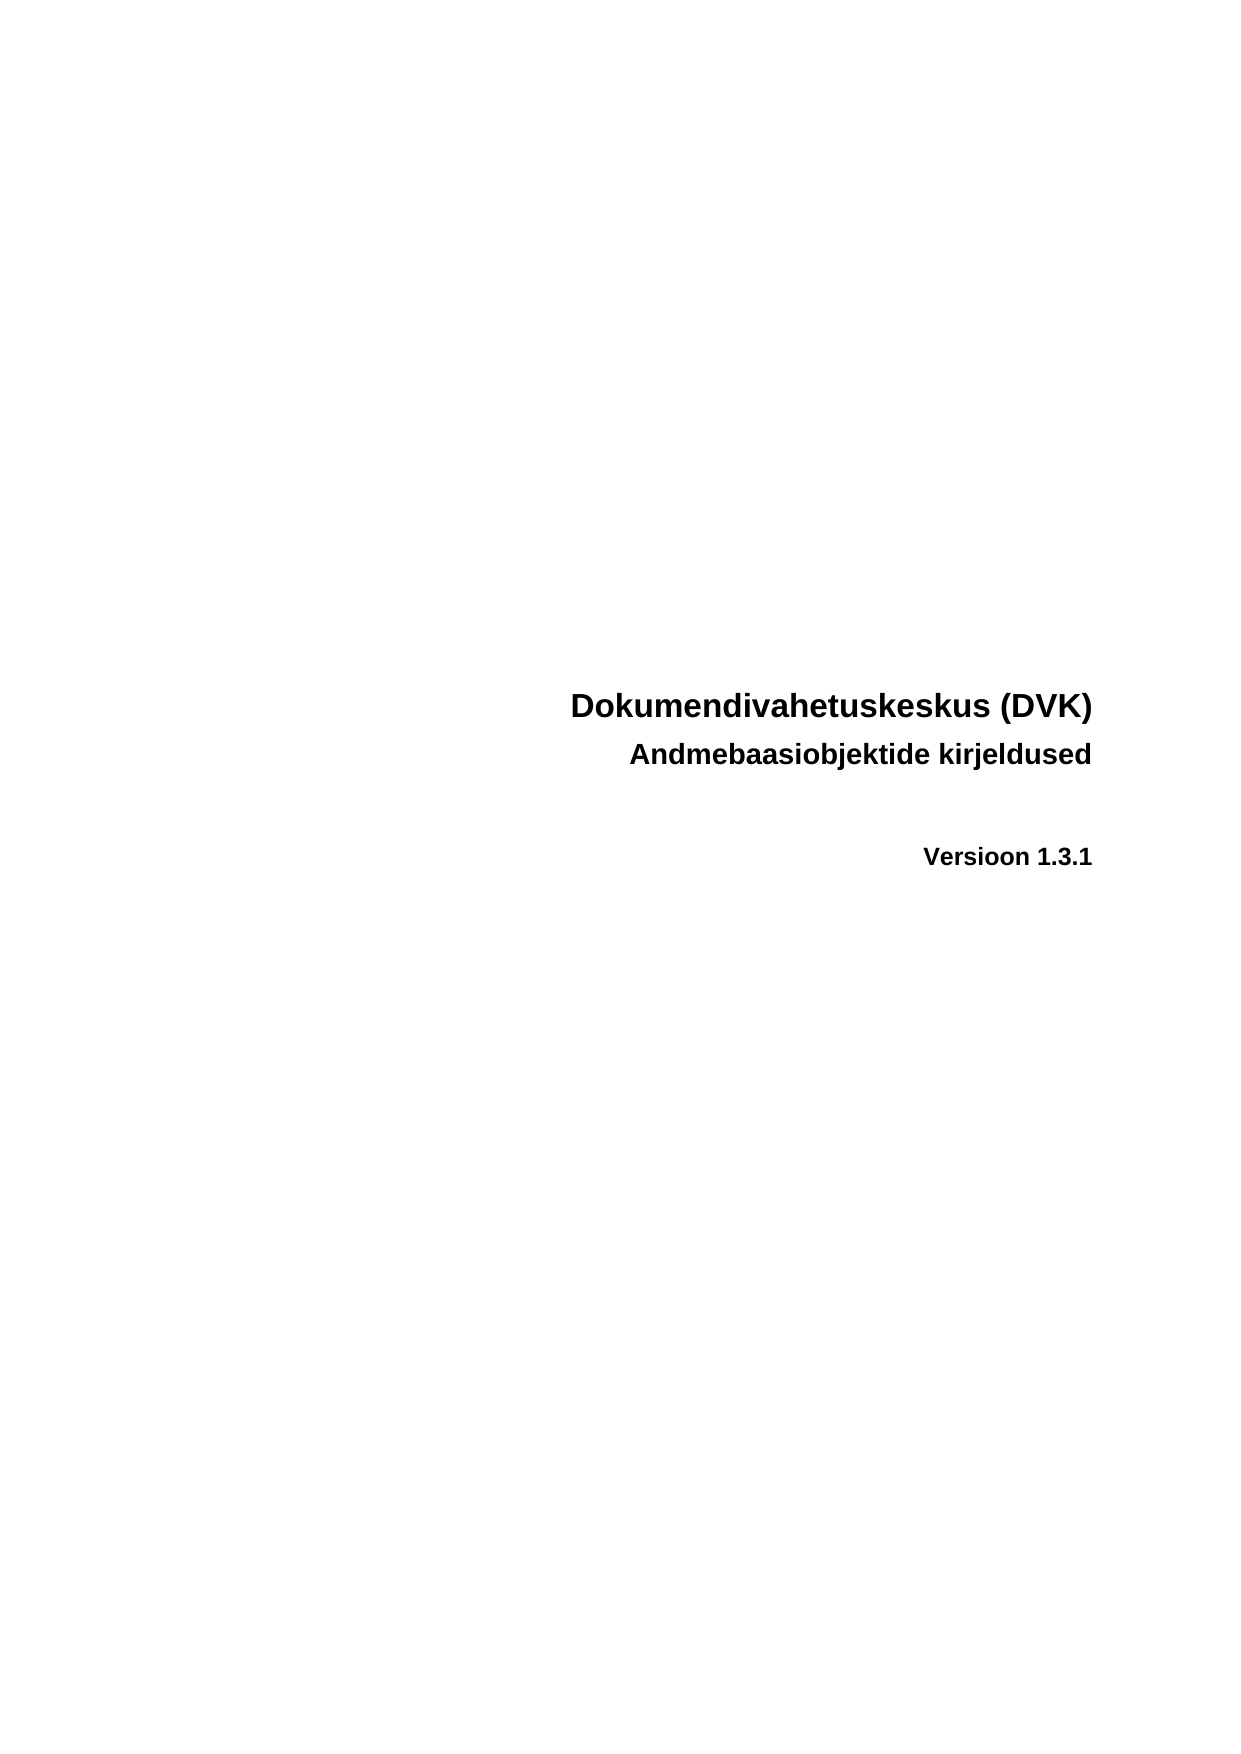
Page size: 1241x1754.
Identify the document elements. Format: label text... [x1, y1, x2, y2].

text Versioon 1.3.1 [148, 842, 1093, 871]
text Dokumendivahetuskeskus (DVK) [148, 686, 1093, 724]
text Andmebaasiobjektide kirjeldused [148, 737, 1093, 770]
